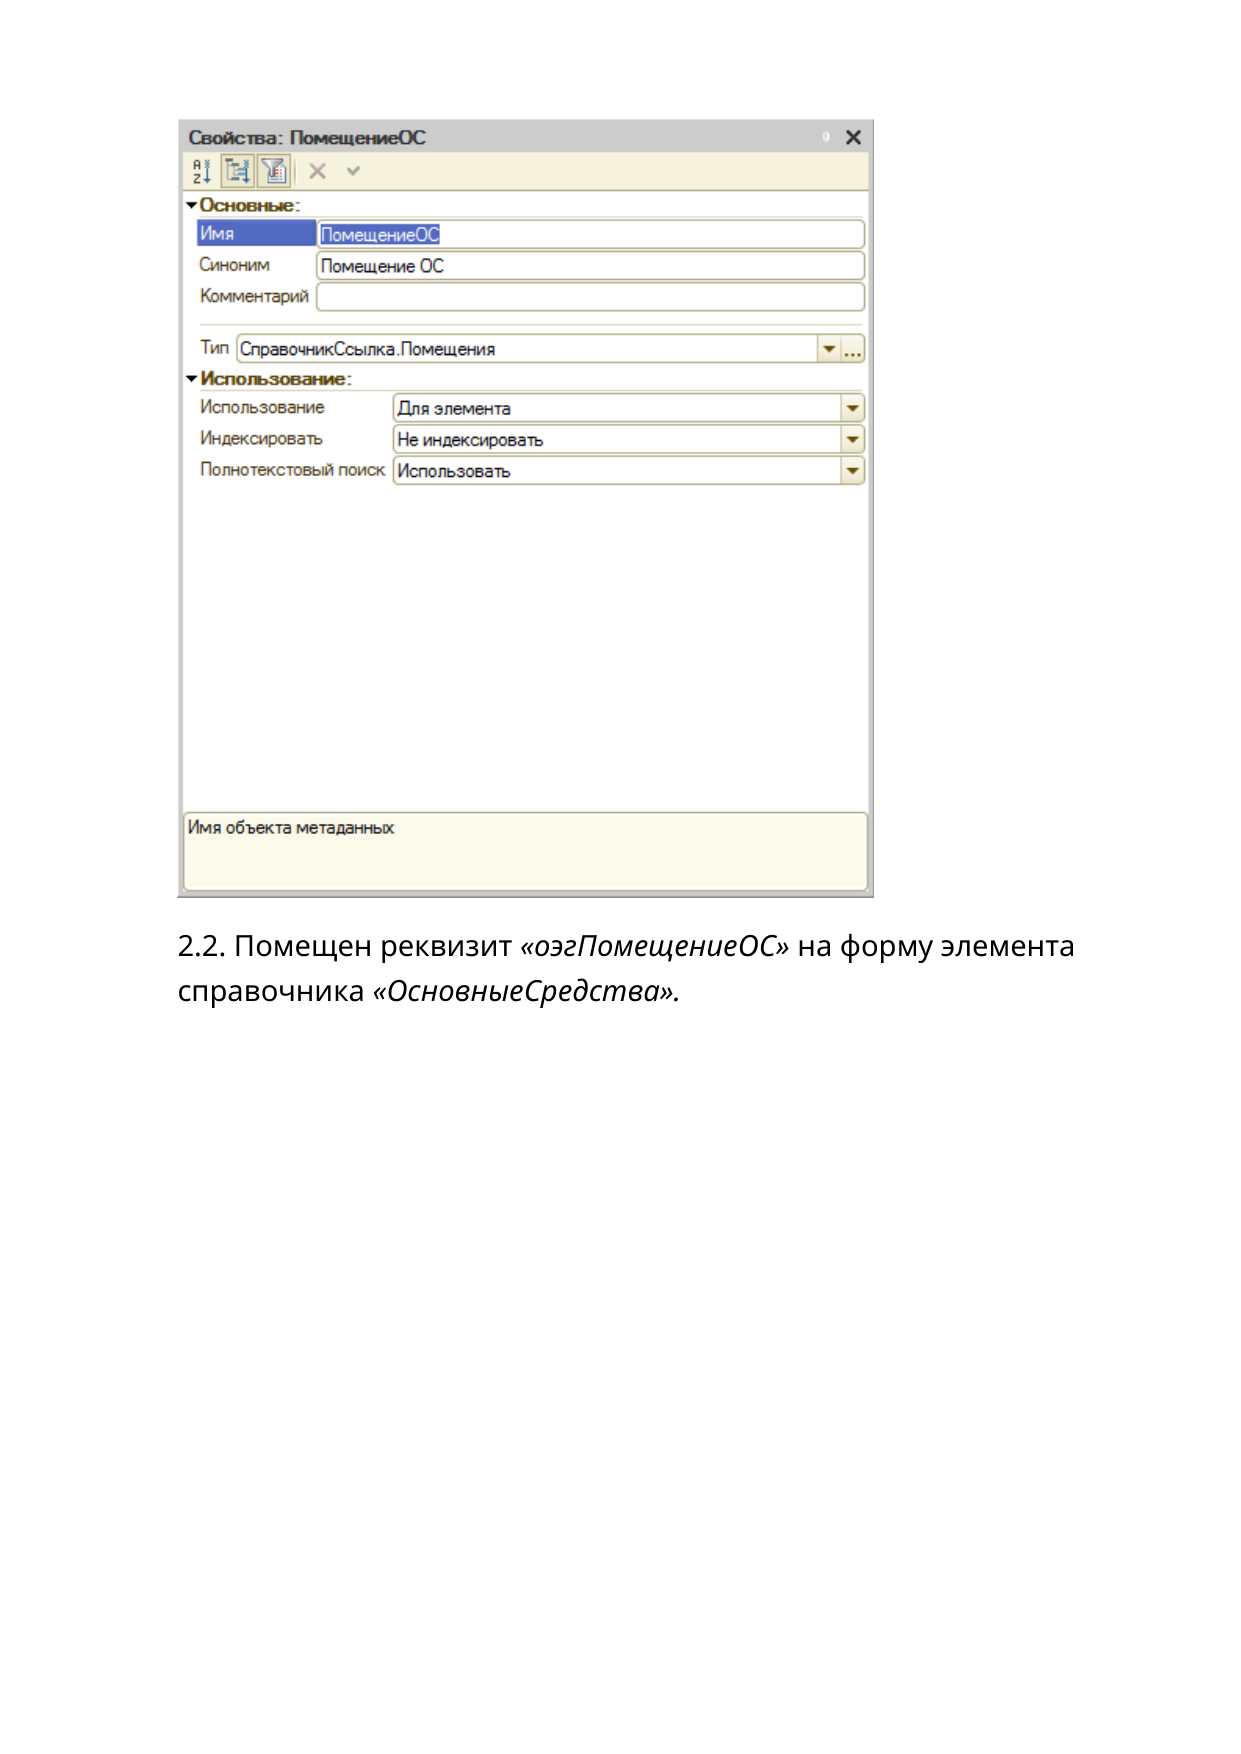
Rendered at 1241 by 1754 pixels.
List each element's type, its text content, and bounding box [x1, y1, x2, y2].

text 2.2. Помещен реквизит «оэгПомещениеОС» на форму элемента справочника «ОсновныеСредства». [177, 925, 1152, 1010]
picture [177, 118, 874, 898]
